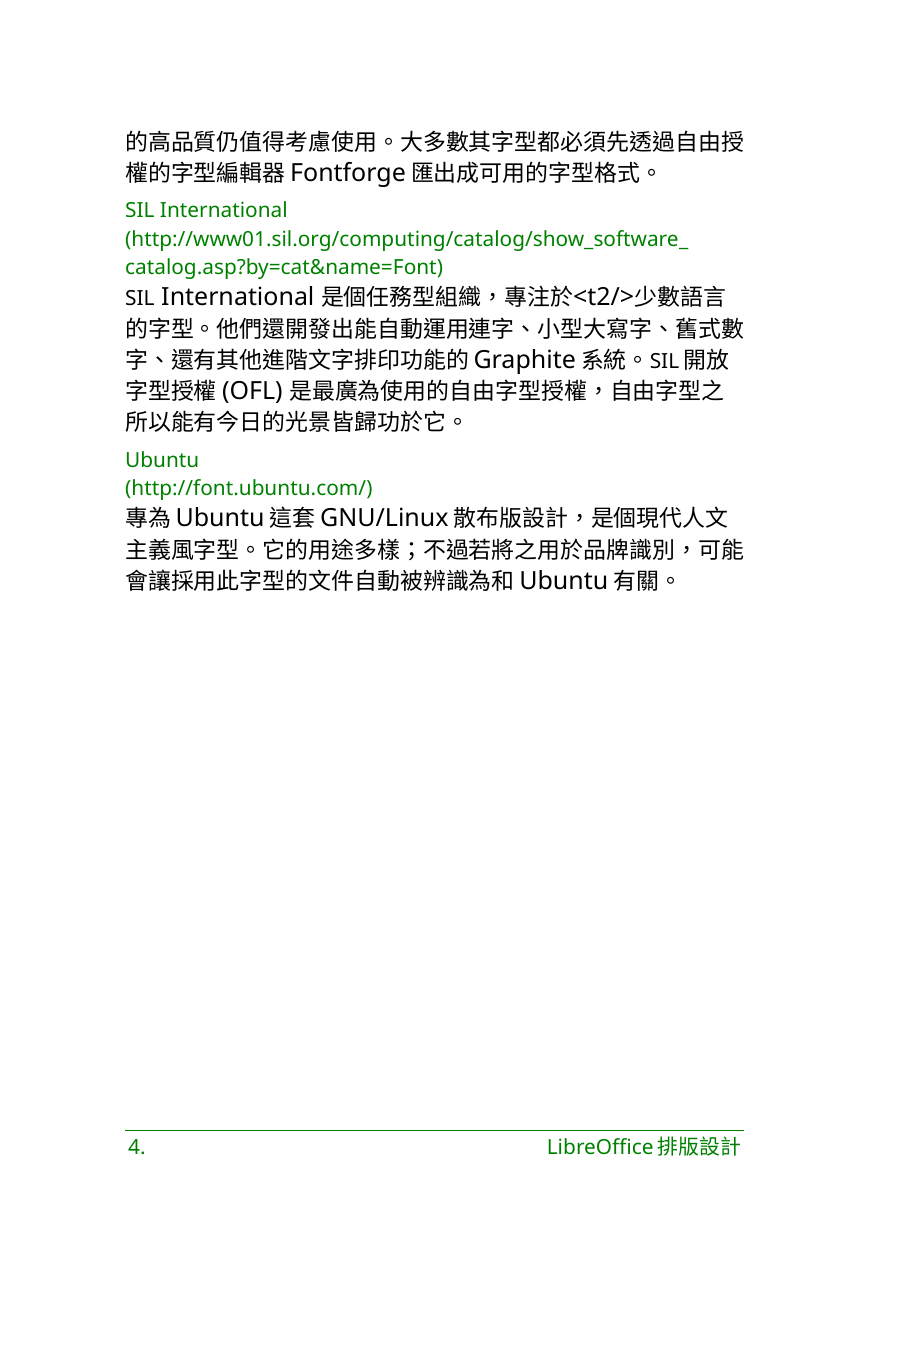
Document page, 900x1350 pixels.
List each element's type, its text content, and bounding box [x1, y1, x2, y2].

text SIL International 是個任務型組織，專注於<t2/>少數語言的字型。他們還開發出能自動運用連字、小型大寫字、舊式數字、還有其他進階文字排印功能的Graphite系統。SIL開放字型授權 (OFL) 是最廣為使用的自由字型授權，自由字型之所以能有今日的光景皆歸功於它。 [125, 281, 744, 437]
text 的高品質仍值得考慮使用。大多數其字型都必須先透過自由授權的字型編輯器Fontforge匯出成可用的字型格式。 [125, 125, 744, 187]
title SIL International (http://www01.sil.org/computing/catalog/show_software_ catalog.asp?by=cat&name=Font) [125, 195, 744, 281]
text 專為Ubuntu這套GNU/Linux散布版設計，是個現代人文主義風字型。它的用途多樣；不過若將之用於品牌識別，可能會讓採用此字型的文件自動被辨識為和Ubuntu有關。 [125, 502, 744, 596]
title Ubuntu (http://font.ubuntu.com/) [125, 445, 744, 502]
